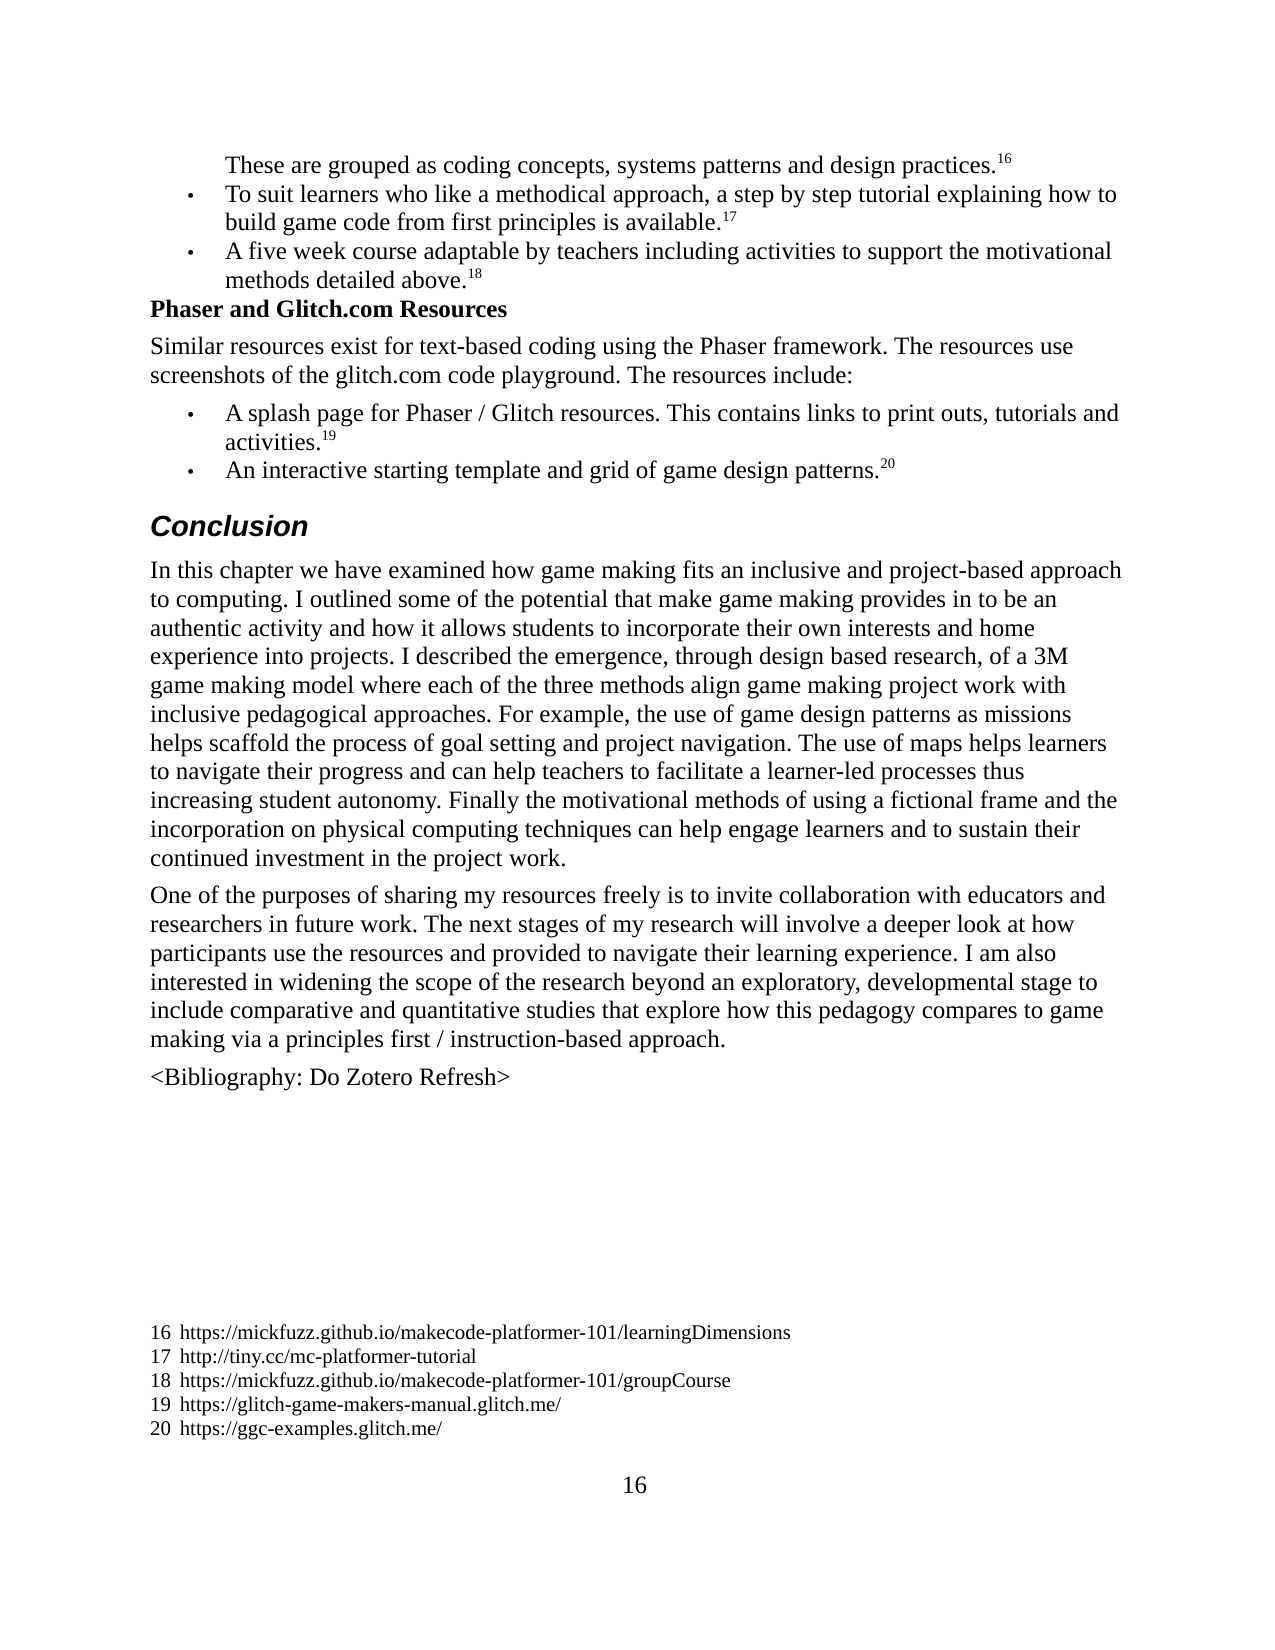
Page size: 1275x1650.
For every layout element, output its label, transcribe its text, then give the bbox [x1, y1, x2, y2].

list To suit learners who like a methodical approach, a step by step tutorial explaining how to build game code from first principles is available. [187, 179, 1125, 236]
text One of the purposes of sharing my resources freely is to invite collaboration with educators and researchers in future work. The next stages of my research will involve a deeper look at how participants use the resources and provided to navigate their learning experience. I am also interested in widening the scope of the research beyond an exploratory, developmental stage to include comparative and quantitative studies that explore how this pedagogy compares to game making via a principles first / instruction-based approach. [150, 880, 1125, 1053]
list https://mickfuzz.github.io/makecode-platformer-101/learningDimensions [150, 1320, 1125, 1344]
list https://ggc-examples.glitch.me/ [150, 1416, 1125, 1440]
list https://glitch-game-makers-manual.glitch.me/ [150, 1392, 1125, 1416]
subtitle Conclusion [150, 509, 1125, 543]
list These are grouped as coding concepts, systems patterns and design practices. [187, 150, 1125, 179]
list https://mickfuzz.github.io/makecode-platformer-101/groupCourse [150, 1368, 1125, 1392]
text Similar resources exist for text-based coding using the Phaser framework. The resources use screenshots of the glitch.com code playground. The resources include: [150, 331, 1125, 389]
text Phaser and Glitch.com Resources [150, 294, 1125, 322]
list http://tiny.cc/mc-platformer-tutorial [150, 1344, 1125, 1368]
list A splash page for Phaser / Glitch resources. This contains links to print outs, tutorials and activities. [187, 398, 1125, 455]
text <Bibliography: Do Zotero Refresh> [150, 1062, 1125, 1091]
list A five week course adaptable by teachers including activities to support the motivational methods detailed above. [187, 236, 1125, 294]
list An interactive starting template and grid of game design patterns. [187, 455, 1125, 484]
text In this chapter we have examined how game making fits an inclusive and project-based approach to computing. I outlined some of the potential that make game making provides in to be an authentic activity and how it allows students to incorporate their own interests and home experience into projects. I described the emergence, through design based research, of a 3M game making model where each of the three methods align game making project work with inclusive pedagogical approaches. For example, the use of game design patterns as missions helps scaffold the process of goal setting and project navigation. The use of maps helps learners to navigate their progress and can help teachers to facilitate a learner-led processes thus increasing student autonomy. Finally the motivational methods of using a fictional frame and the incorporation on physical computing techniques can help engage learners and to sustain their continued investment in the project work. [150, 555, 1125, 871]
